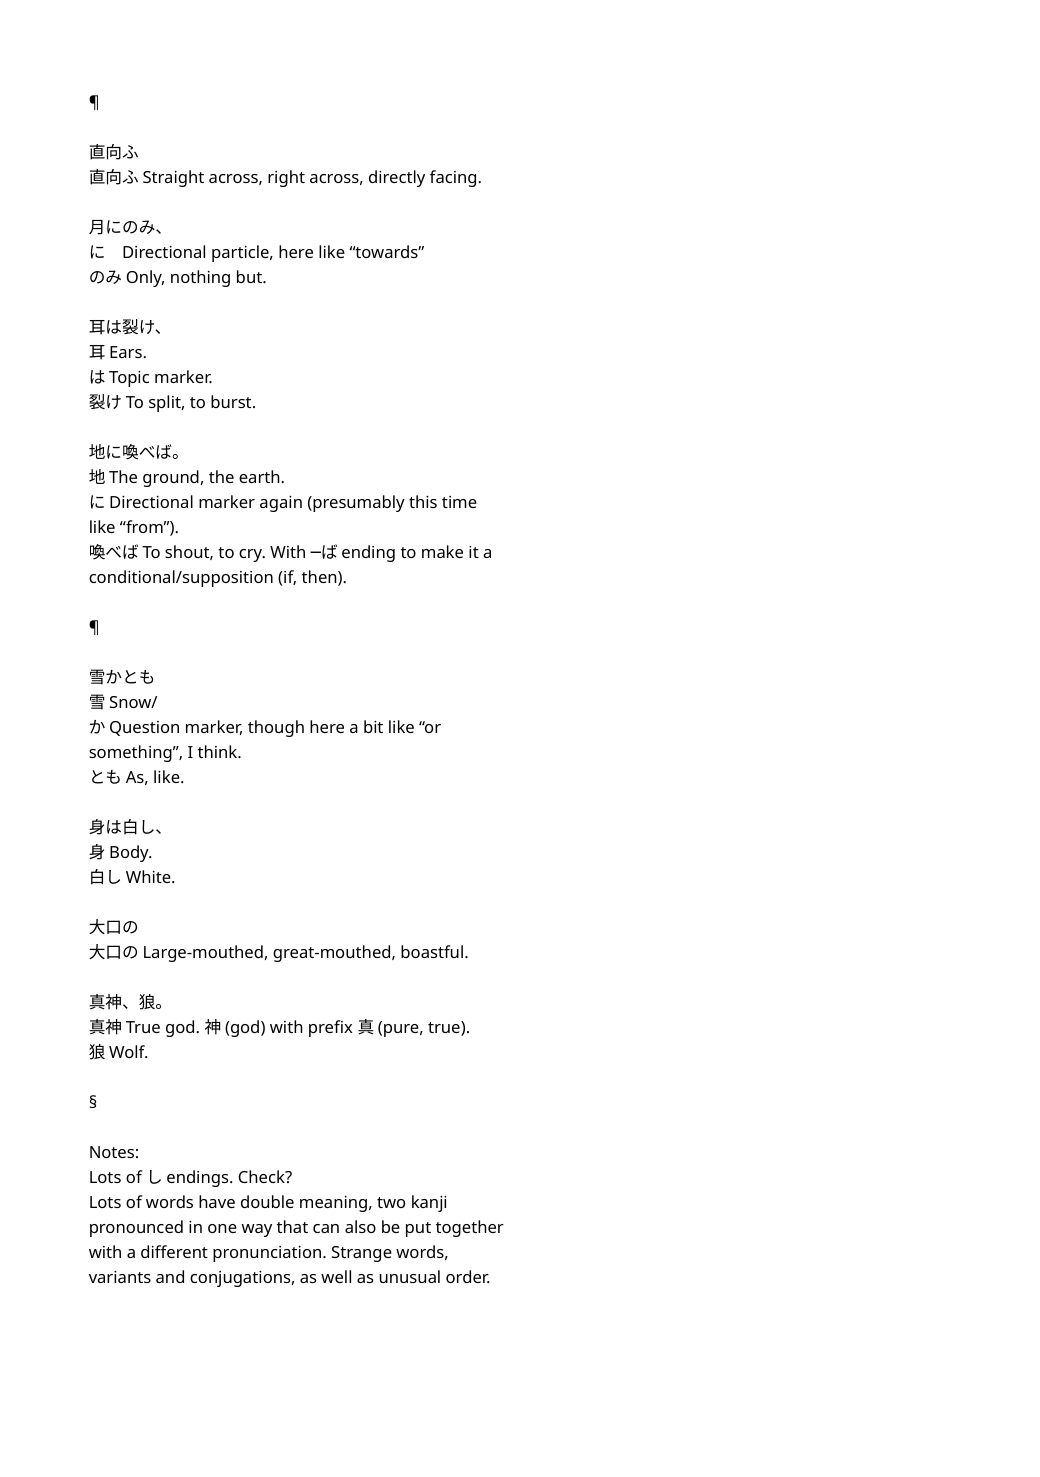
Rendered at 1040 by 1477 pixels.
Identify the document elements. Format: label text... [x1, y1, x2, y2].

text は Topic marker. [88, 363, 505, 388]
text 地に喚べば。 [88, 438, 505, 463]
text 身は白し、 [88, 813, 505, 838]
text Lots of し endings. Check? [88, 1163, 505, 1188]
text に Directional marker again (presumably this time like “from”). [88, 488, 505, 538]
text Lots of words have double meaning, two kanji pronounced in one way that can also be put together with a different pronunciation. Strange words, variants and conjugations, as well as unusual order. [88, 1188, 505, 1288]
text 裂け To split, to burst. [88, 388, 505, 413]
text 大口の [88, 913, 505, 938]
text § [88, 1088, 505, 1113]
text 直向ふ [88, 138, 505, 163]
text のみ Only, nothing but. [88, 263, 505, 288]
text に Directional particle, here like “towards” [88, 238, 505, 263]
text ¶ [88, 88, 505, 113]
text 真神、狼。 [88, 988, 505, 1013]
text 大口の Large-mouthed, great-mouthed, boastful. [88, 938, 505, 963]
text 地 The ground, the earth. [88, 463, 505, 488]
text 白し White. [88, 863, 505, 888]
text 身 Body. [88, 838, 505, 863]
text 雪かとも [88, 663, 505, 688]
text 耳は裂け、 [88, 313, 505, 338]
text 狼 Wolf. [88, 1038, 505, 1063]
text 真神 True god. 神 (god) with prefix 真 (pure, true). [88, 1013, 505, 1038]
text 喚べば To shout, to cry. With ─ば ending to make it a conditional/supposition (if, then). [88, 538, 505, 588]
text 耳 Ears. [88, 338, 505, 363]
text 直向ふ Straight across, right across, directly facing. [88, 163, 505, 188]
text ¶ [88, 613, 505, 638]
text 月にのみ、 [88, 213, 505, 238]
text 雪 Snow/ [88, 688, 505, 713]
text Notes: [88, 1138, 505, 1163]
text か Question marker, though here a bit like “or something”, I think. [88, 713, 505, 763]
text とも As, like. [88, 763, 505, 788]
